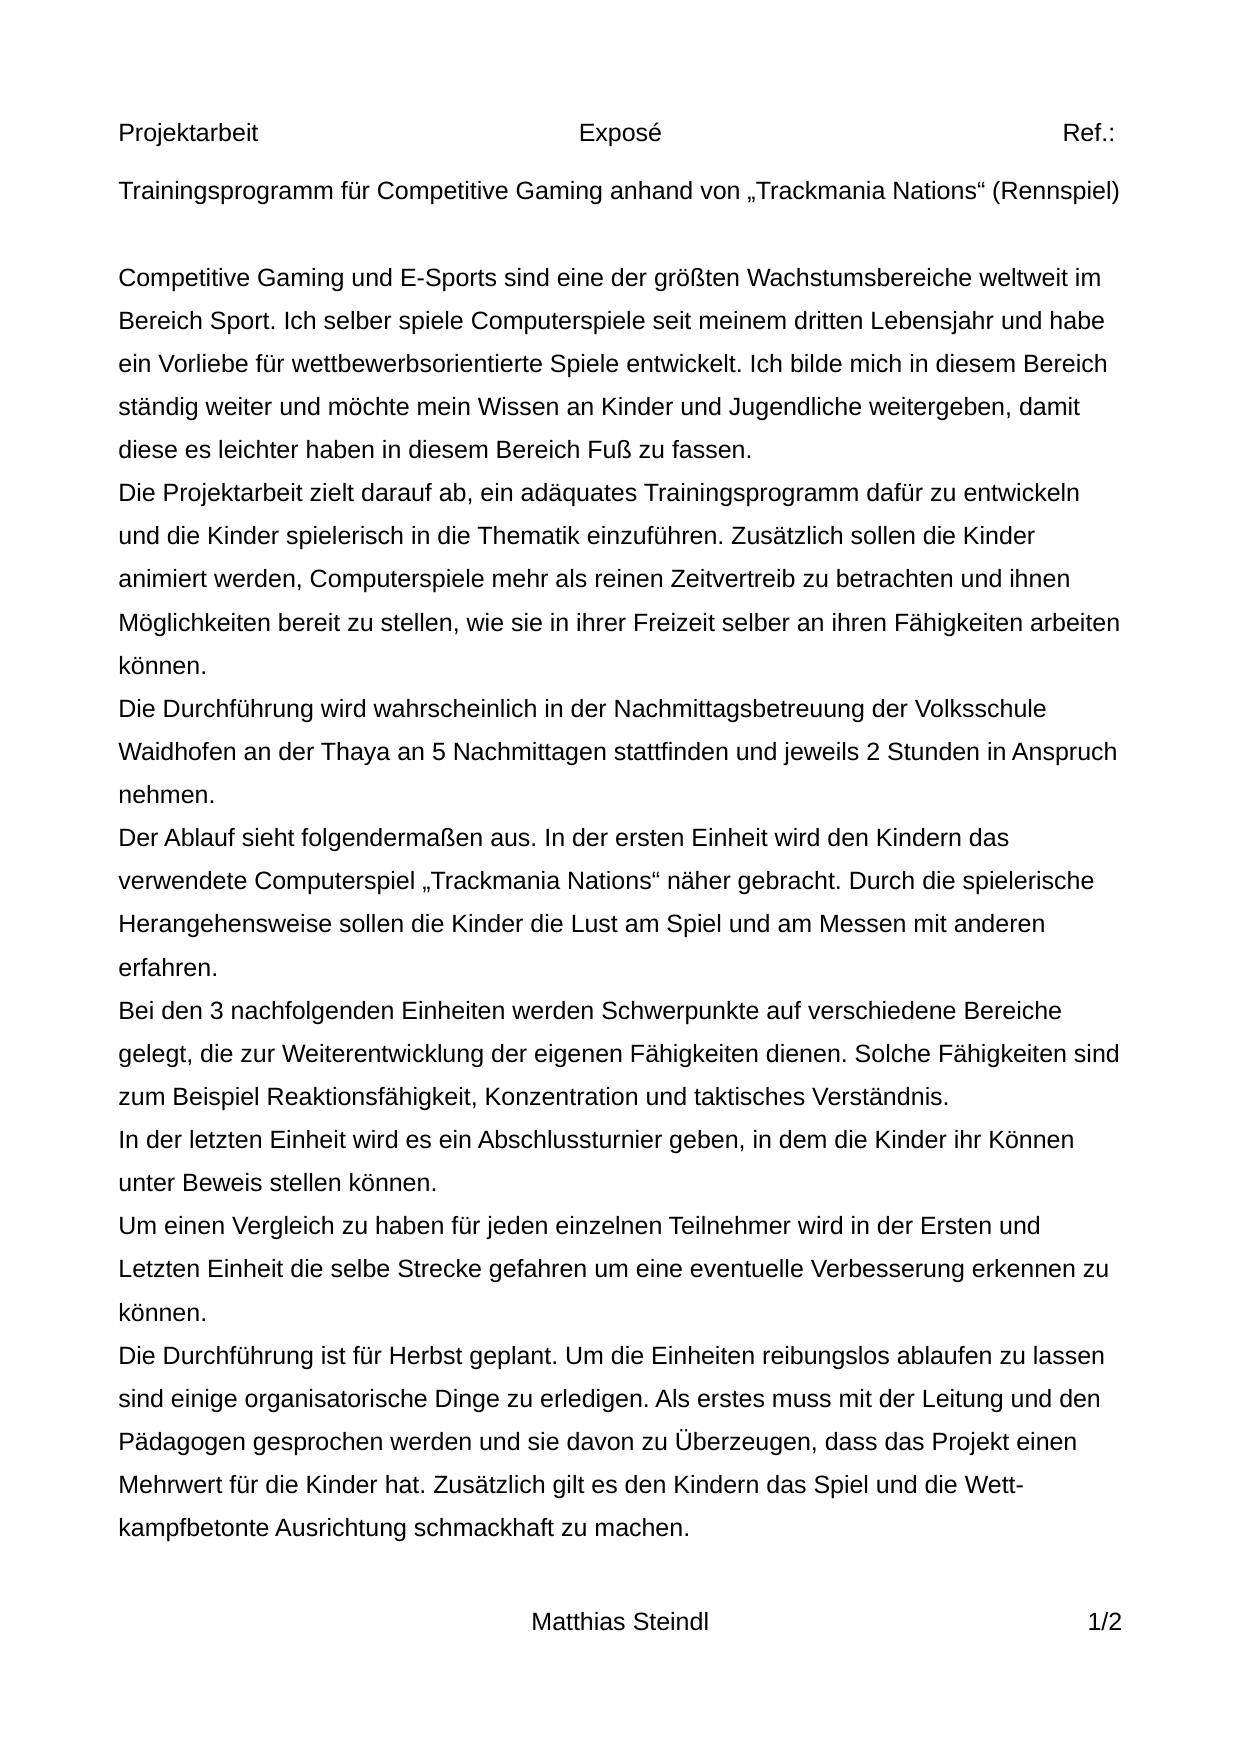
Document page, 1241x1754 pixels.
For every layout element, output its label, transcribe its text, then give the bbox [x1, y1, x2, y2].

text Trainingsprogramm für Competitive Gaming anhand von „Trackmania Nations“ (Rennspiel) [118, 176, 1122, 205]
text Die Projektarbeit zielt darauf ab, ein adäquates Trainingsprogramm dafür zu entwickeln und die Kinder spielerisch in die Thematik einzuführen. Zusätzlich sollen die Kinder animiert werden, Computerspiele mehr als reinen Zeitvertreib zu betrachten und ihnen Möglichkeiten bereit zu stellen, wie sie in ihrer Freizeit selber an ihren Fähigkeiten arbeiten können. [118, 478, 1122, 679]
text Die Durchführung wird wahrscheinlich in der Nachmittagsbetreuung der Volksschule Waidhofen an der Thaya an 5 Nachmittagen stattfinden und jeweils 2 Stunden in Anspruch nehmen. [118, 694, 1122, 809]
text Bei den 3 nachfolgenden Einheiten werden Schwerpunkte auf verschiedene Bereiche gelegt, die zur Weiterentwicklung der eigenen Fähigkeiten dienen. Solche Fähigkeiten sind zum Beispiel Reaktionsfähigkeit, Konzentration und taktisches Verständnis. [118, 996, 1122, 1111]
text Die Durchführung ist für Herbst geplant. Um die Einheiten reibungslos ablaufen zu lassen sind einige organisatorische Dinge zu erledigen. Als erstes muss mit der Leitung und den Pädagogen gesprochen werden und sie davon zu Überzeugen, dass das Projekt einen Mehrwert für die Kinder hat. Zusätzlich gilt es den Kindern das Spiel und die Wett-kampfbetonte Ausrichtung schmackhaft zu machen. [118, 1341, 1122, 1542]
text Um einen Vergleich zu haben für jeden einzelnen Teilnehmer wird in der Ersten und Letzten Einheit die selbe Strecke gefahren um eine eventuelle Verbesserung erkennen zu können. [118, 1211, 1122, 1326]
text In der letzten Einheit wird es ein Abschlussturnier geben, in dem die Kinder ihr Können unter Beweis stellen können. [118, 1125, 1122, 1197]
text Competitive Gaming und E-Sports sind eine der größten Wachstumsbereiche weltweit im Bereich Sport. Ich selber spiele Computerspiele seit meinem dritten Lebensjahr und habe ein Vorliebe für wettbewerbsorientierte Spiele entwickelt. Ich bilde mich in diesem Bereich ständig weiter und möchte mein Wissen an Kinder und Jugendliche weitergeben, damit diese es leichter haben in diesem Bereich Fuß zu fassen. [118, 263, 1122, 464]
text Der Ablauf sieht folgendermaßen aus. In der ersten Einheit wird den Kindern das verwendete Computerspiel „Trackmania Nations“ näher gebracht. Durch die spielerische Herangehensweise sollen die Kinder die Lust am Spiel und am Messen mit anderen erfahren. [118, 823, 1122, 981]
